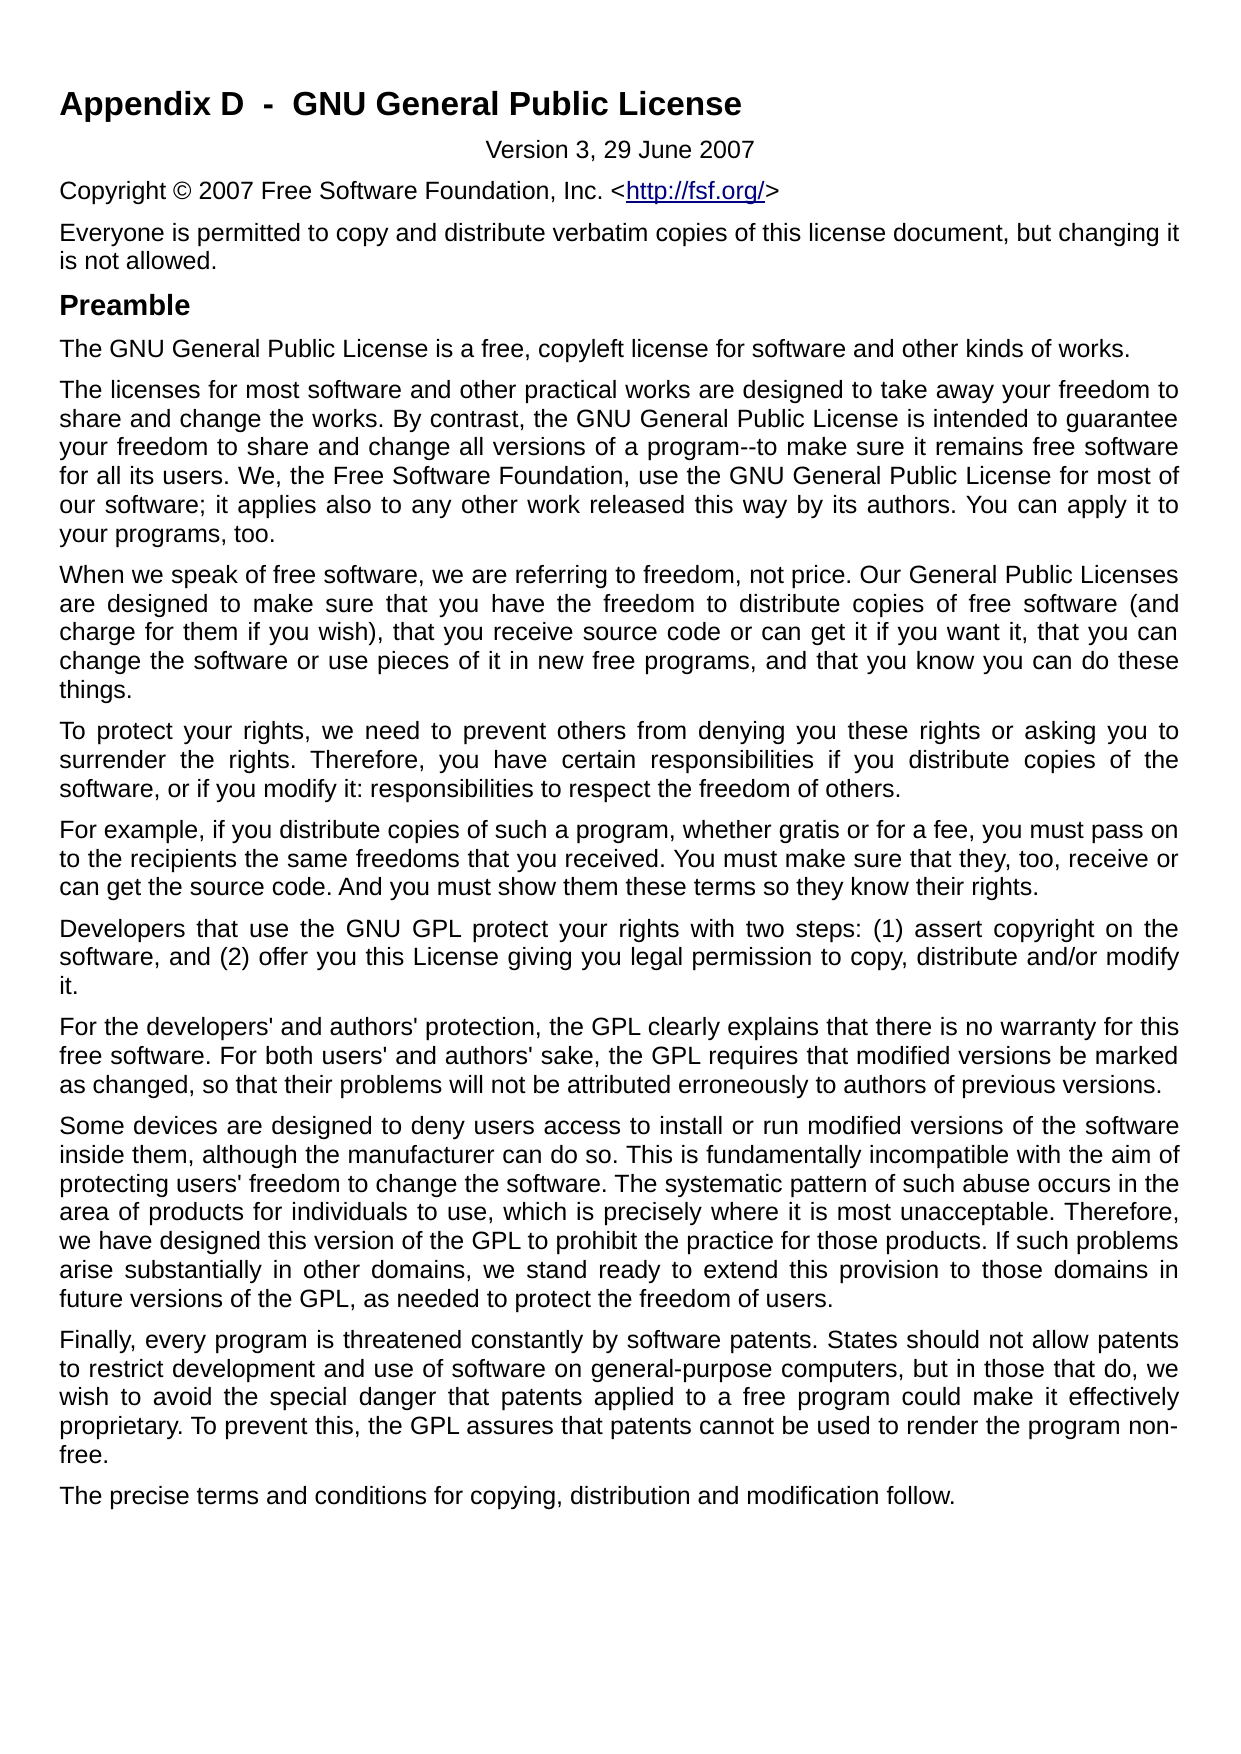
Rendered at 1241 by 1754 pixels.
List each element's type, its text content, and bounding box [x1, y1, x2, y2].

text Copyright © 2007 Free Software Foundation, Inc. <http://fsf.org/> [59, 176, 1181, 205]
text The precise terms and conditions for copying, distribution and modification follow. [59, 1481, 1181, 1510]
text When we speak of free software, we are referring to freedom, not price. Our General Public Licenses are designed to make sure that you have the freedom to distribute copies of free software (and charge for them if you wish), that you receive source code or can get it if you want it, that you can change the software or use pieces of it in new free programs, and that you know you can do these things. [59, 560, 1181, 703]
text Developers that use the GNU GPL protect your rights with two steps: (1) assert copyright on the software, and (2) offer you this License giving you legal permission to copy, distribute and/or modify it. [59, 913, 1181, 1000]
text Some devices are designed to deny users access to install or run modified versions of the software inside them, although the manufacturer can do so. This is fundamentally incompatible with the aim of protecting users' freedom to change the software. The systematic pattern of such abuse occurs in the area of products for individuals to use, which is precisely where it is most unacceptable. Therefore, we have designed this version of the GPL to prohibit the practice for those products. If such problems arise substantially in other domains, we stand ready to extend this provision to those domains in future versions of the GPL, as needed to protect the freedom of users. [59, 1111, 1181, 1312]
subtitle Appendix D - GNU General Public License [59, 84, 1181, 122]
text The licenses for most software and other practical works are designed to take away your freedom to share and change the works. By contrast, the GNU General Public License is intended to guarantee your freedom to share and change all versions of a program--to make sure it remains free software for all its users. We, the Free Software Foundation, use the GNU General Public License for most of our software; it applies also to any other work released this way by its authors. You can apply it to your programs, too. [59, 375, 1181, 547]
text Preamble [59, 287, 1181, 321]
text Finally, every program is threatened constantly by software patents. States should not allow patents to restrict development and use of software on general-purpose computers, but in those that do, we wish to avoid the special danger that patents applied to a free program could make it effectively proprietary. To prevent this, the GPL assures that patents cannot be used to render the program non-free. [59, 1325, 1181, 1468]
text To protect your rights, we need to prevent others from denying you these rights or asking you to surrender the rights. Therefore, you have certain responsibilities if you distribute copies of the software, or if you modify it: responsibilities to respect the freedom of others. [59, 716, 1181, 802]
text For example, if you distribute copies of such a program, whether gratis or for a fee, you must pass on to the recipients the same freedoms that you received. You must make sure that they, too, receive or can get the source code. And you must show them these terms so they know their rights. [59, 815, 1181, 901]
text The GNU General Public License is a free, copyleft license for software and other kinds of works. [59, 333, 1181, 362]
text Everyone is permitted to copy and distribute verbatim copies of this license document, but changing it is not allowed. [59, 217, 1181, 275]
text Version 3, 29 June 2007 [59, 135, 1181, 164]
text For the developers' and authors' protection, the GPL clearly explains that there is no warranty for this free software. For both users' and authors' sake, the GPL requires that modified versions be marked as changed, so that their problems will not be attributed erroneously to authors of previous versions. [59, 1012, 1181, 1098]
